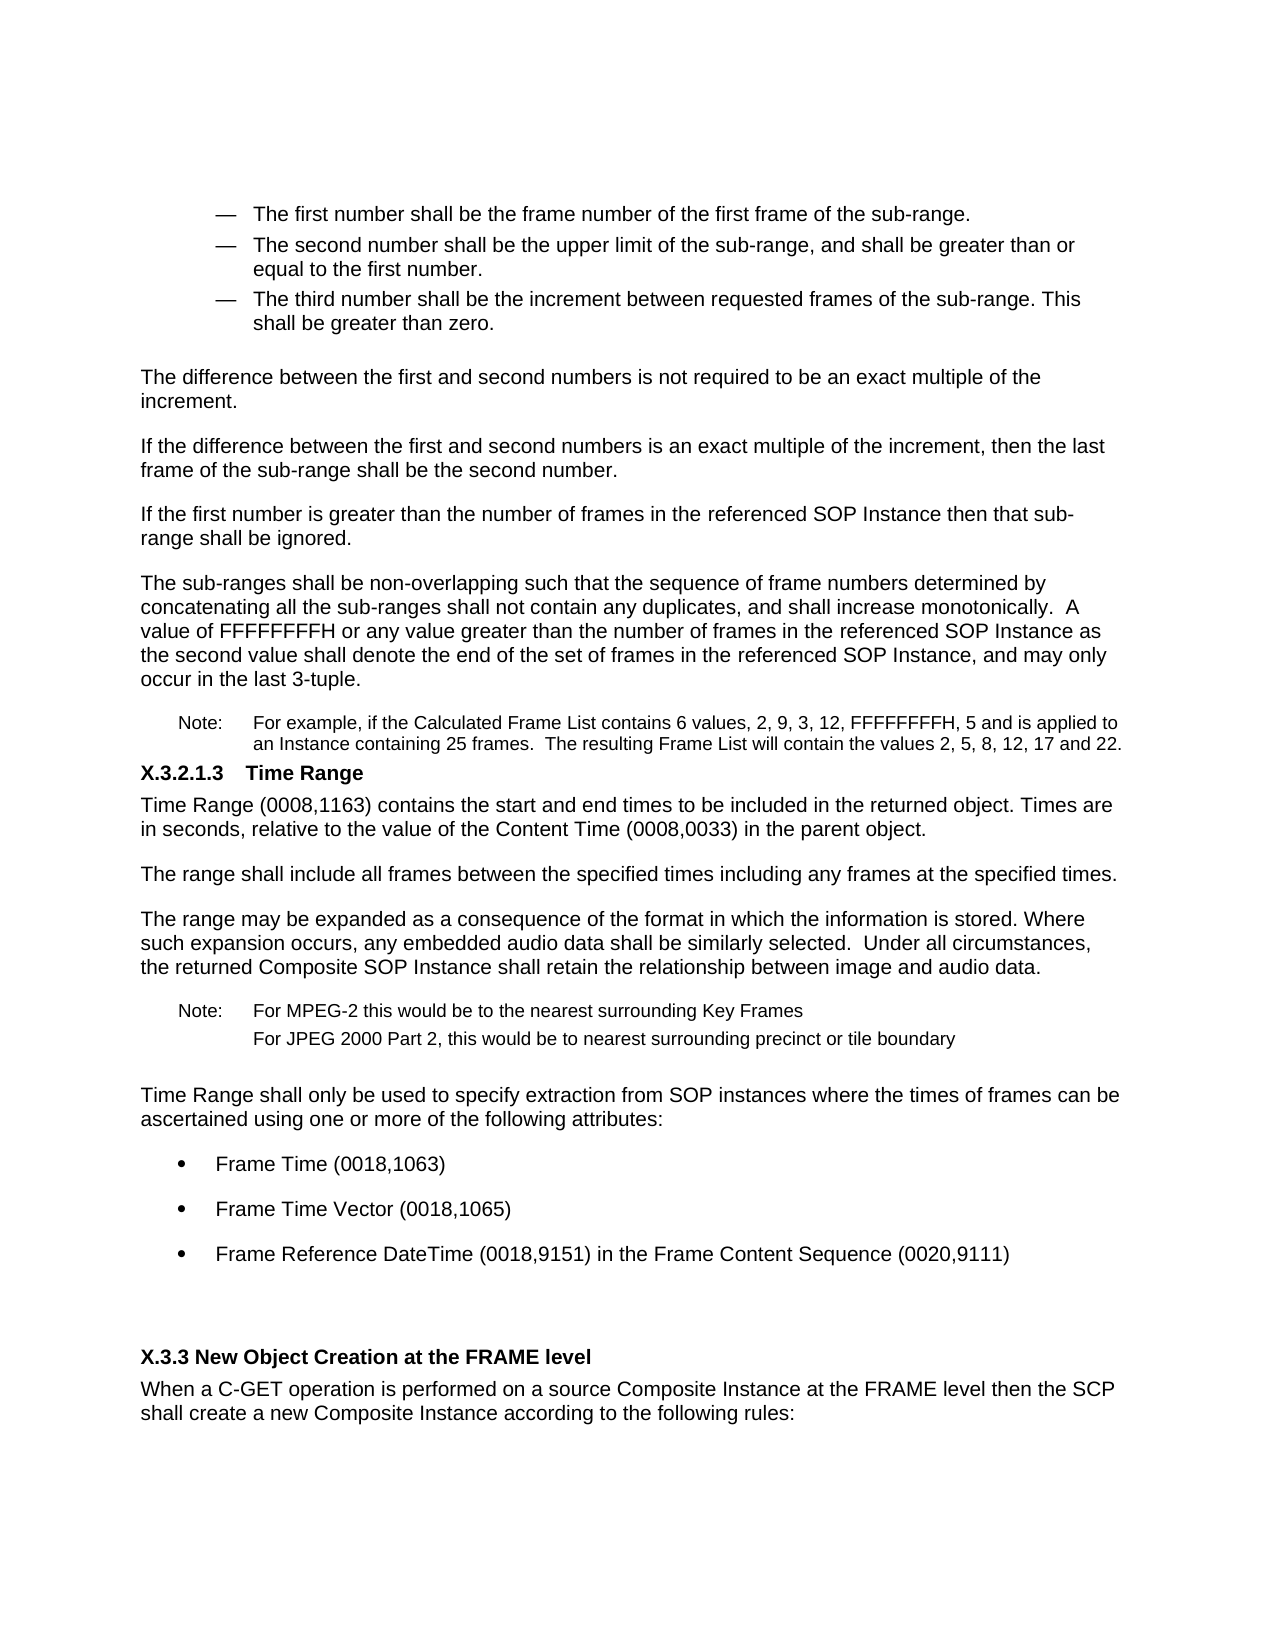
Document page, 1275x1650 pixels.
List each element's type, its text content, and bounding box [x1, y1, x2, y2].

list Frame Time Vector (0018,1065) [178, 1197, 1125, 1221]
list The first number shall be the frame number of the first frame of the sub-range. [215, 202, 1125, 226]
text Note: For MPEG-2 this would be to the nearest surrounding Key Frames [178, 999, 1125, 1021]
text The range may be expanded as a consequence of the format in which the information is stored. Where such expansion occurs, any embedded audio data shall be similarly selected. Under all circumstances, the returned Composite SOP Instance shall retain the relationship between image and audio data. [140, 907, 1125, 979]
subtitle X.3.2.1.3 Time Range [140, 761, 1125, 785]
list Frame Reference DateTime (0018,9151) in the Frame Content Sequence (0020,9111) [178, 1242, 1125, 1266]
subtitle X.3.3 New Object Creation at the FRAME level [140, 1344, 1125, 1368]
text Time Range (0008,1163) contains the start and end times to be included in the returned object. Times are in seconds, relative to the value of the Content Time (0008,0033) in the parent object. [140, 793, 1125, 841]
text The sub-ranges shall be non-overlapping such that the sequence of frame numbers determined by concatenating all the sub-ranges shall not contain any duplicates, and shall increase monotonically. A value of FFFFFFFFH or any value greater than the number of frames in the referenced SOP Instance as the second value shall denote the end of the set of frames in the referenced SOP Instance, and may only occur in the last 3-tuple. [140, 571, 1125, 691]
text For JPEG 2000 Part 2, this would be to nearest surrounding precinct or tile boundary [178, 1027, 1125, 1049]
text The difference between the first and second numbers is not required to be an exact multiple of the increment. [140, 365, 1125, 413]
text The range shall include all frames between the specified times including any frames at the specified times. [140, 862, 1125, 886]
text Note: For example, if the Calculated Frame List contains 6 values, 2, 9, 3, 12, FFFFFFFFH, 5 and is applied to an Instance containing 25 frames. The resulting Frame List will contain the values 2, 5, 8, 12, 17 and 22. [178, 712, 1125, 755]
text When a C-GET operation is performed on a source Composite Instance at the FRAME level then the SCP shall create a new Composite Instance according to the following rules: [140, 1377, 1125, 1425]
list Frame Time (0018,1063) [178, 1152, 1125, 1176]
text If the first number is greater than the number of frames in the referenced SOP Instance then that sub-range shall be ignored. [140, 502, 1125, 550]
list The third number shall be the increment between requested frames of the sub-range. This shall be greater than zero. [215, 287, 1125, 358]
list The second number shall be the upper limit of the sub-range, and shall be greater than or equal to the first number. [215, 232, 1125, 280]
text Time Range shall only be used to specify extraction from SOP instances where the times of frames can be ascertained using one or more of the following attributes: [140, 1083, 1125, 1131]
text If the difference between the first and second numbers is an exact multiple of the increment, then the last frame of the sub-range shall be the second number. [140, 433, 1125, 481]
